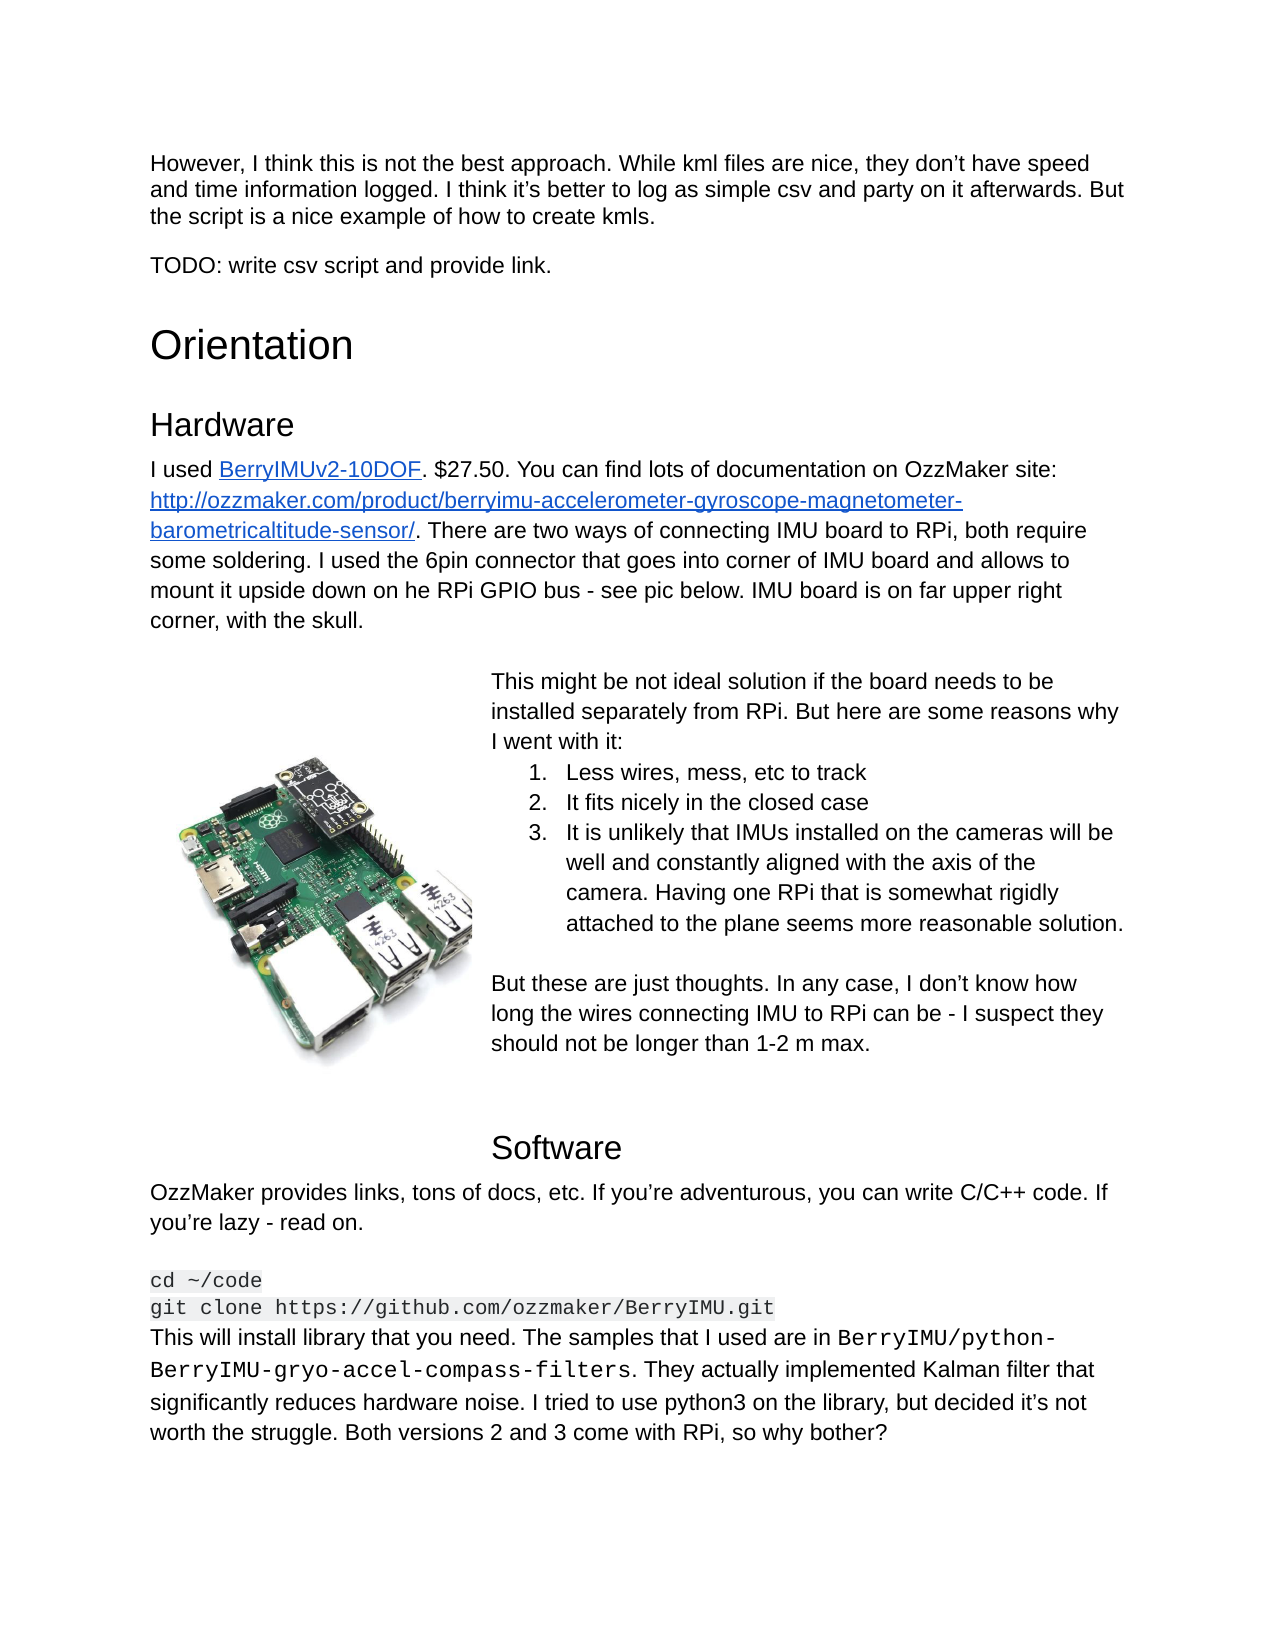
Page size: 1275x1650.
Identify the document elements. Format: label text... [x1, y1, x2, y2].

text This might be not ideal solution if the board needs to be installed separately from RPi. But here are some reasons why I went with it: [150, 668, 1125, 754]
text But these are just thoughts. In any case, I don’t know how long the wires connecting IMU to RPi can be - I suspect they should not be longer than 1-2 m max. [473, 970, 1125, 1057]
text This will install library that you need. The samples that I used are in BerryIMU/python-BerryIMU-gryo-accel-compass-filters. They actually implemented Kalman filter that significantly reduces hardware noise. I tried to use python3 on the library, but decided it’s not worth the struggle. Both versions 2 and 3 come with RPi, so why bother? [150, 1324, 1125, 1445]
text However, I think this is not the best approach. While kml files are nice, they don’t have speed and time information logged. I think it’s better to log as simple csv and party on it afterwards. But the script is a nice example of how to create kmls. [150, 150, 1125, 229]
text cd ~/code [150, 1270, 1125, 1293]
list Less wires, mess, etc to track [473, 758, 1125, 785]
text OzzMaker provides links, tons of docs, etc. If you’re adventurous, you can write C/C++ code. If you’re lazy - read on. [150, 1179, 1125, 1236]
subtitle Orientation [150, 320, 1125, 368]
list It is unlikely that IMUs installed on the cameras will be well and constantly aligned with the axis of the camera. Having one RPi that is somewhat rigidly attached to the plane seems more reasonable solution. [473, 819, 1125, 936]
subtitle Software [150, 1128, 1125, 1167]
picture [150, 686, 473, 1117]
text I used BerryIMUv2-10DOF. $27.50. You can find lots of documentation on OzzMaker site: http://ozzmaker.com/product/berryimu-accelerometer-gyroscope-magnetometer-barometricaltitude-sensor/. There are two ways of connecting IMU board to RPi, both require some soldering. I used the 6pin connector that goes into corner of IMU board and allows to mount it upside down on he RPi GPIO bus - see pic below. IMU board is on far upper right corner, with the skull. [150, 456, 1125, 634]
list It fits nicely in the closed case [473, 789, 1125, 815]
text TODO: write csv script and provide link. [150, 252, 1125, 278]
subtitle Hardware [150, 405, 1125, 444]
text git clone https://github.com/ozzmaker/BerryIMU.git [150, 1297, 1125, 1321]
